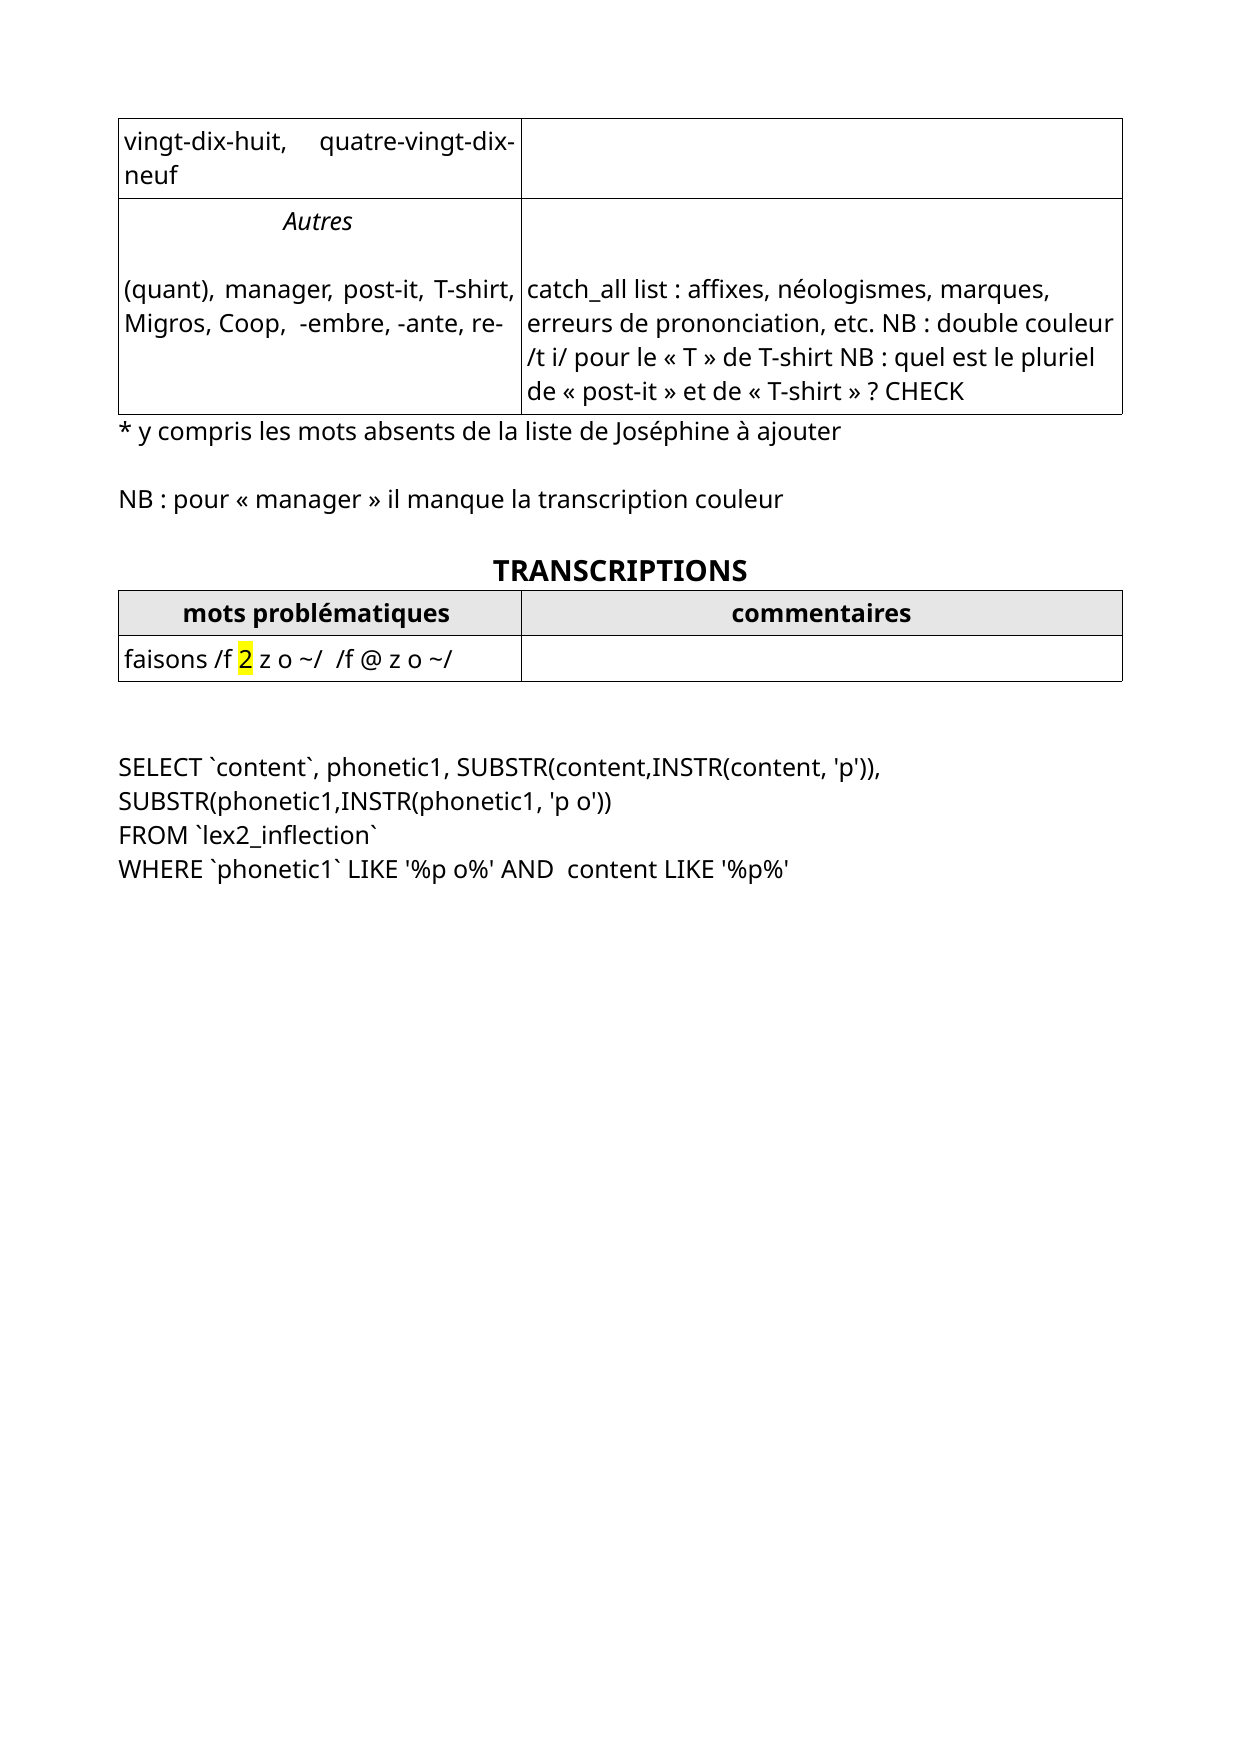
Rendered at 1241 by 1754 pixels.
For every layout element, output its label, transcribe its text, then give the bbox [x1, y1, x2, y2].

text SELECT `content`, phonetic1, SUBSTR(content,INSTR(content, 'p')), [118, 749, 1122, 783]
text FROM `lex2_inflection` [118, 817, 1122, 851]
table_cell [522, 119, 1122, 198]
table_header commentaires [522, 591, 1122, 635]
table_cell catch_all list : affixes, néologismes, marques, erreurs de prononciation, etc. NB : double couleur /t i/ pour le « T » de T-shirt NB : quel est le pluriel de « post-it » et de « T-shirt » ? CHECK [522, 199, 1122, 414]
text NB : pour « manager » il manque la transcription couleur [118, 482, 1122, 516]
text WHERE `phonetic1` LIKE '%p o%' AND content LIKE '%p%' [118, 851, 1122, 886]
text * y compris les mots absents de la liste de Joséphine à ajouter [118, 415, 1122, 448]
table_cell Autres (quant), manager, post-it, T-shirt, Migros, Coop, -embre, -ante, re- [119, 199, 521, 414]
text TRANSCRIPTIONS [118, 550, 1122, 590]
table_header mots problématiques [119, 591, 521, 635]
text SUBSTR(phonetic1,INSTR(phonetic1, 'p o')) [118, 783, 1122, 817]
table_cell faisons /f 2 z o ~/ /f @ z o ~/ [119, 636, 521, 681]
table_cell vingt-dix-huit, quatre-vingt-dix-neuf [119, 119, 521, 198]
table_cell [522, 636, 1122, 681]
